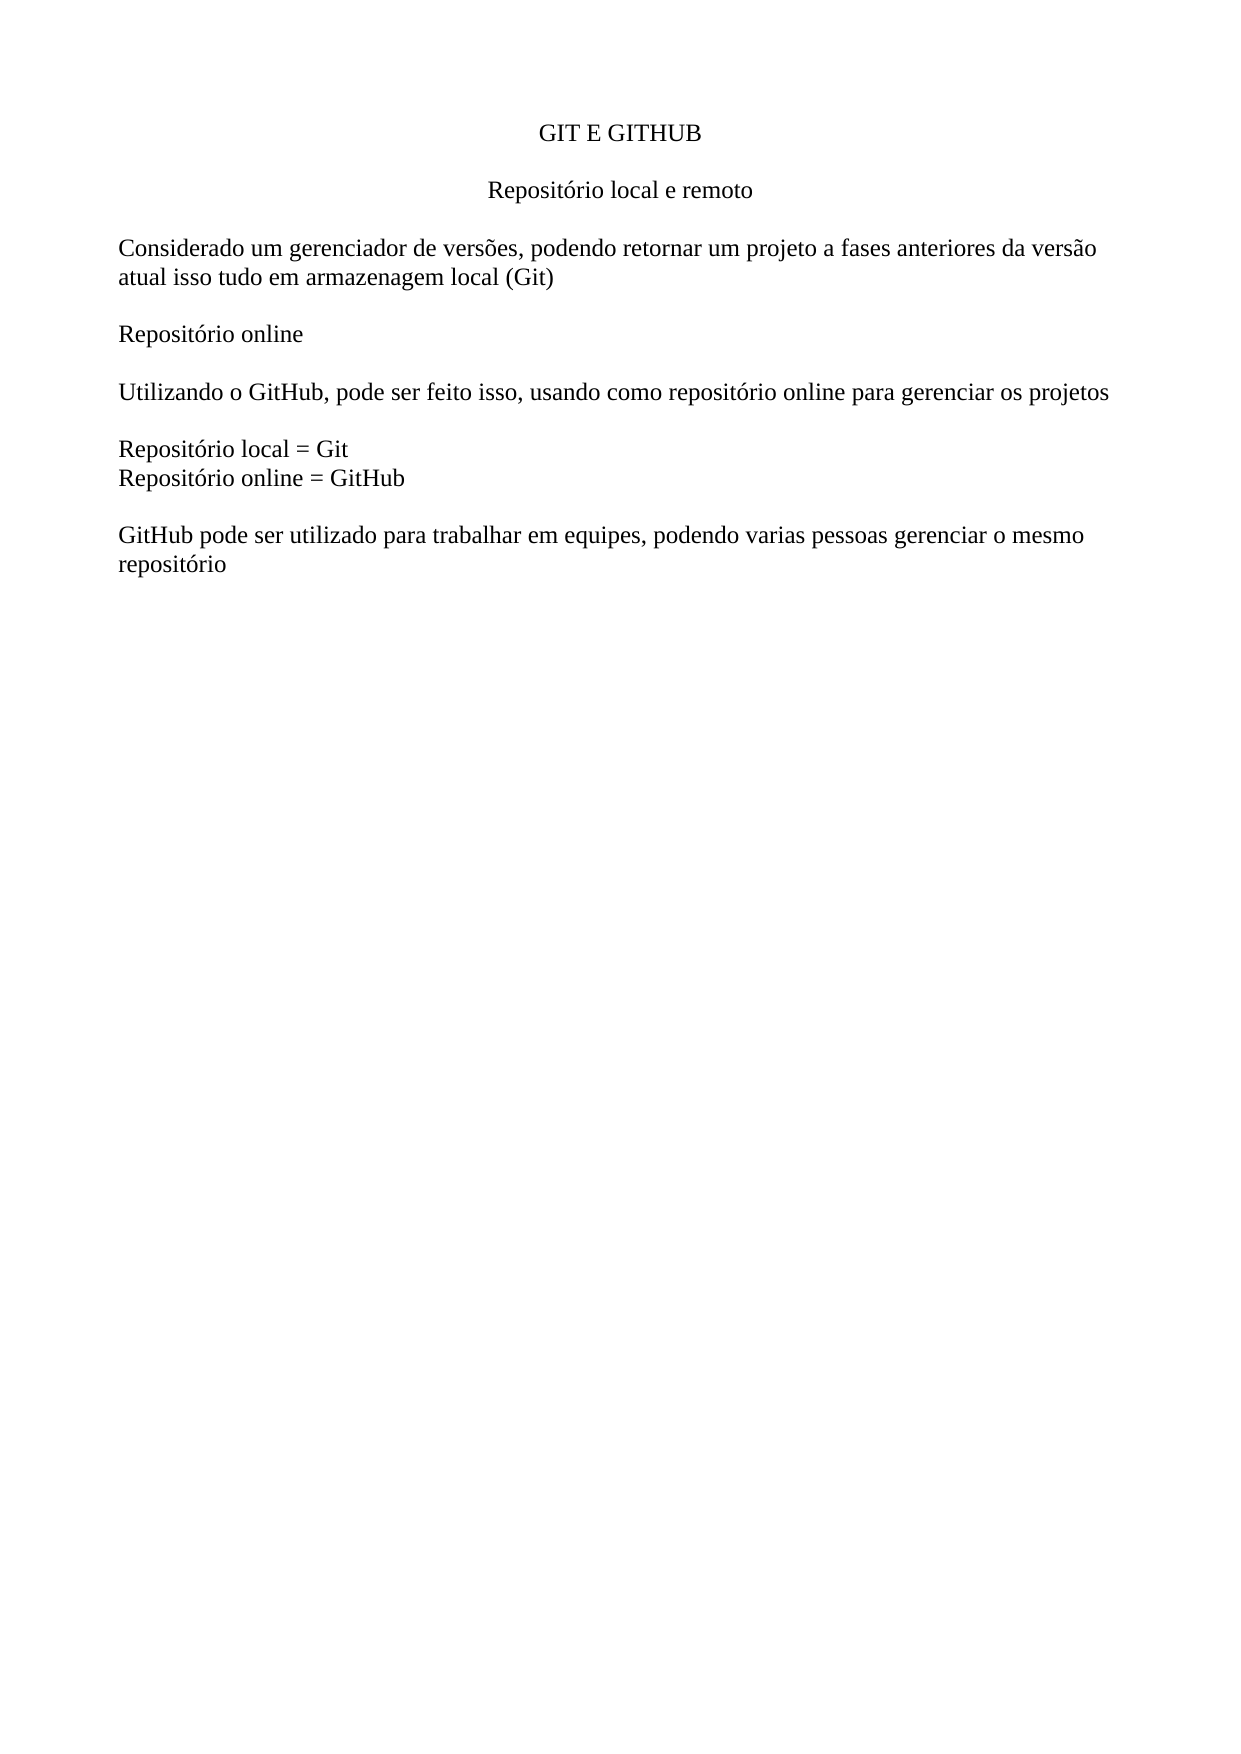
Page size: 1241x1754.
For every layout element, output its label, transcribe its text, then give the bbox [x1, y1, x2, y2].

text Repositório local = Git [118, 434, 1122, 463]
text Considerado um gerenciador de versões, podendo retornar um projeto a fases anteriores da versão atual isso tudo em armazenagem local (Git) [118, 233, 1122, 291]
text Repositório online = GitHub [118, 463, 1122, 492]
text Repositório local e remoto [118, 176, 1122, 204]
text GitHub pode ser utilizado para trabalhar em equipes, podendo varias pessoas gerenciar o mesmo repositório [118, 521, 1122, 578]
text Utilizando o GitHub, pode ser feito isso, usando como repositório online para gerenciar os projetos [118, 377, 1122, 406]
text Repositório online [118, 319, 1122, 348]
text GIT E GITHUB [118, 118, 1122, 147]
